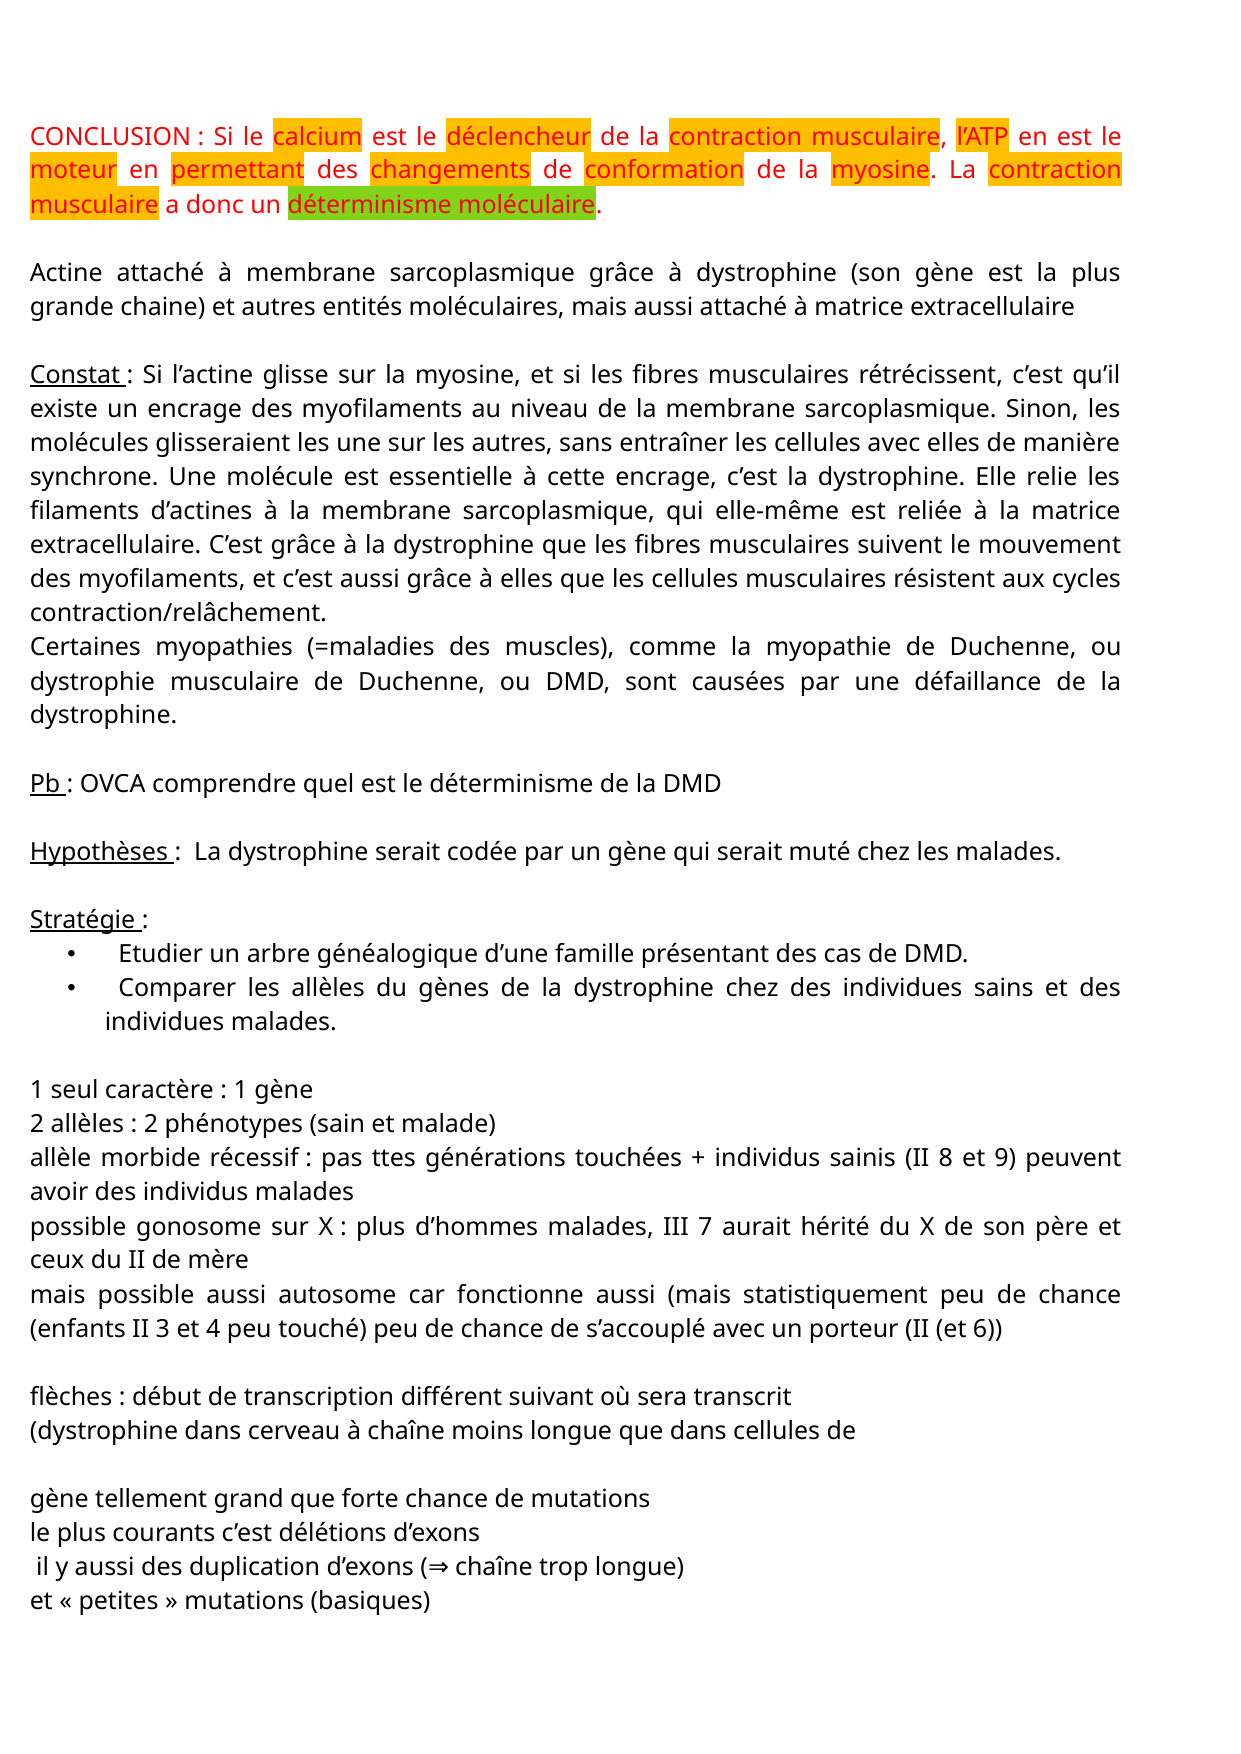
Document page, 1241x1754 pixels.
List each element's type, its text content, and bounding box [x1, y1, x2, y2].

list Certaines myopathies (=maladies des muscles), comme la myopathie de Duchenne, ou dystrophie musculaire de Duchenne, ou DMD, sont causées par une défaillance de la dystrophine. [29, 629, 1122, 731]
list Stratégie : [29, 902, 1122, 936]
list Pb : OVCA comprendre quel est le déterminisme de la DMD [29, 765, 1122, 799]
list Constat : Si l’actine glisse sur la myosine, et si les fibres musculaires rétrécissent, c’est qu’il existe un encrage des myofilaments au niveau de la membrane sarcoplasmique. Sinon, les molécules glisseraient les une sur les autres, sans entraîner les cellules avec elles de manière synchrone. Une molécule est essentielle à cette encrage, c’est la dystrophine. Elle relie les filaments d’actines à la membrane sarcoplasmique, qui elle-même est reliée à la matrice extracellulaire. C’est grâce à la dystrophine que les fibres musculaires suivent le mouvement des myofilaments, et c’est aussi grâce à elles que les cellules musculaires résistent aux cycles contraction/relâchement. [29, 357, 1122, 629]
list Etudier un arbre généalogique d’une famille présentant des cas de DMD. [67, 936, 1122, 970]
list possible gonosome sur X : plus d’hommes malades, III 7 aurait hérité du X de son père et ceux du II de mère [29, 1208, 1122, 1276]
list et « petites » mutations (basiques) [29, 1583, 1122, 1617]
list Comparer les allèles du gènes de la dystrophine chez des individues sains et des individues malades. [67, 970, 1122, 1038]
list allèle morbide récessif : pas ttes générations touchées + individus sainis (II 8 et 9) peuvent avoir des individus malades [29, 1140, 1122, 1208]
list 2 allèles : 2 phénotypes (sain et malade) [29, 1106, 1122, 1140]
list Hypothèses : La dystrophine serait codée par un gène qui serait muté chez les malades. [29, 833, 1122, 867]
list CONCLUSION : Si le calcium est le déclencheur de la contraction musculaire, l’ATP en est le moteur en permettant des changements de conformation de la myosine. La contraction musculaire a donc un déterminisme moléculaire. [29, 118, 1122, 220]
list gène tellement grand que forte chance de mutations [29, 1481, 1122, 1515]
list mais possible aussi autosome car fonctionne aussi (mais statistiquement peu de chance (enfants II 3 et 4 peu touché) peu de chance de s’accouplé avec un porteur (II (et 6)) [29, 1276, 1122, 1344]
list il y aussi des duplication d’exons (⇒ chaîne trop longue) [29, 1549, 1122, 1583]
list Actine attaché à membrane sarcoplasmique grâce à dystrophine (son gène est la plus grande chaine) et autres entités moléculaires, mais aussi attaché à matrice extracellulaire [29, 254, 1122, 322]
list (dystrophine dans cerveau à chaîne moins longue que dans cellules de [29, 1412, 1122, 1447]
list le plus courants c’est délétions d’exons [29, 1515, 1122, 1549]
list 1 seul caractère : 1 gène [29, 1072, 1122, 1106]
list flèches : début de transcription différent suivant où sera transcrit [29, 1378, 1122, 1412]
